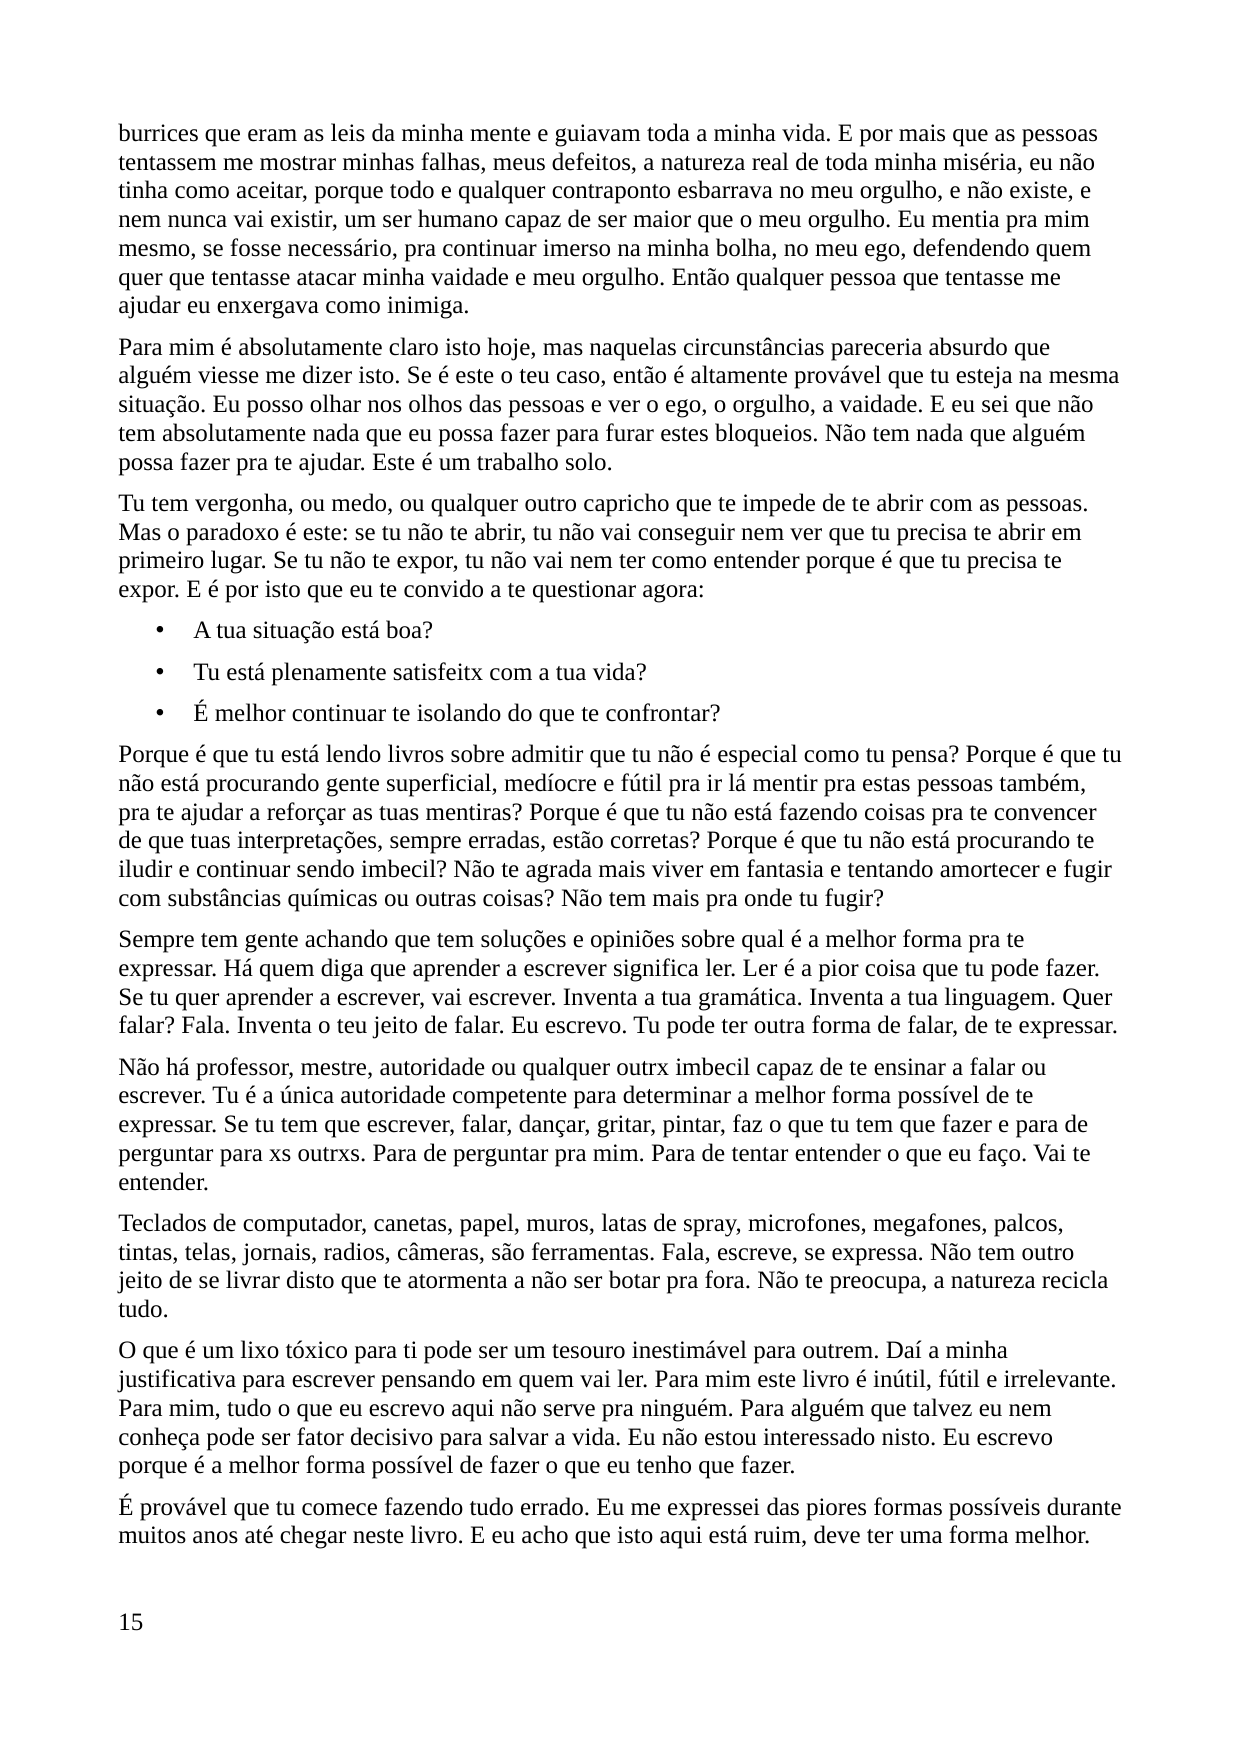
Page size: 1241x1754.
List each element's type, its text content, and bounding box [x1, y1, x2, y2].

text Não há professor, mestre, autoridade ou qualquer outrx imbecil capaz de te ensinar a falar ou escrever. Tu é a única autoridade competente para determinar a melhor forma possível de te expressar. Se tu tem que escrever, falar, dançar, gritar, pintar, faz o que tu tem que fazer e para de perguntar para xs outrxs. Para de perguntar pra mim. Para de tentar entender o que eu faço. Vai te entender. [118, 1052, 1122, 1196]
text Tu tem vergonha, ou medo, ou qualquer outro capricho que te impede de te abrir com as pessoas. Mas o paradoxo é este: se tu não te abrir, tu não vai conseguir nem ver que tu precisa te abrir em primeiro lugar. Se tu não te expor, tu não vai nem ter como entender porque é que tu precisa te expor. E é por isto que eu te convido a te questionar agora: [118, 488, 1122, 603]
text O que é um lixo tóxico para ti pode ser um tesouro inestimável para outrem. Daí a minha justificativa para escrever pensando em quem vai ler. Para mim este livro é inútil, fútil e irrelevante. Para mim, tudo o que eu escrevo aqui não serve pra ninguém. Para alguém que talvez eu nem conheça pode ser fator decisivo para salvar a vida. Eu não estou interessado nisto. Eu escrevo porque é a melhor forma possível de fazer o que eu tenho que fazer. [118, 1336, 1122, 1479]
text Sempre tem gente achando que tem soluções e opiniões sobre qual é a melhor forma pra te expressar. Há quem diga que aprender a escrever significa ler. Ler é a pior coisa que tu pode fazer. Se tu quer aprender a escrever, vai escrever. Inventa a tua gramática. Inventa a tua linguagem. Quer falar? Fala. Inventa o teu jeito de falar. Eu escrevo. Tu pode ter outra forma de falar, de te expressar. [118, 924, 1122, 1039]
text Teclados de computador, canetas, papel, muros, latas de spray, microfones, megafones, palcos, tintas, telas, jornais, radios, câmeras, são ferramentas. Fala, escreve, se expressa. Não tem outro jeito de se livrar disto que te atormenta a não ser botar pra fora. Não te preocupa, a natureza recicla tudo. [118, 1208, 1122, 1323]
text Para mim é absolutamente claro isto hoje, mas naquelas circunstâncias pareceria absurdo que alguém viesse me dizer isto. Se é este o teu caso, então é altamente provável que tu esteja na mesma situação. Eu posso olhar nos olhos das pessoas e ver o ego, o orgulho, a vaidade. E eu sei que não tem absolutamente nada que eu possa fazer para furar estes bloqueios. Não tem nada que alguém possa fazer pra te ajudar. Este é um trabalho solo. [118, 332, 1122, 476]
list É melhor continuar te isolando do que te confrontar? [156, 698, 1122, 727]
text Porque é que tu está lendo livros sobre admitir que tu não é especial como tu pensa? Porque é que tu não está procurando gente superficial, medíocre e fútil pra ir lá mentir pra estas pessoas também, pra te ajudar a reforçar as tuas mentiras? Porque é que tu não está fazendo coisas pra te convencer de que tuas interpretações, sempre erradas, estão corretas? Porque é que tu não está procurando te iludir e continuar sendo imbecil? Não te agrada mais viver em fantasia e tentando amortecer e fugir com substâncias químicas ou outras coisas? Não tem mais pra onde tu fugir? [118, 739, 1122, 912]
text burrices que eram as leis da minha mente e guiavam toda a minha vida. E por mais que as pessoas tentassem me mostrar minhas falhas, meus defeitos, a natureza real de toda minha miséria, eu não tinha como aceitar, porque todo e qualquer contraponto esbarrava no meu orgulho, e não existe, e nem nunca vai existir, um ser humano capaz de ser maior que o meu orgulho. Eu mentia pra mim mesmo, se fosse necessário, pra continuar imerso na minha bolha, no meu ego, defendendo quem quer que tentasse atacar minha vaidade e meu orgulho. Então qualquer pessoa que tentasse me ajudar eu enxergava como inimiga. [118, 118, 1122, 319]
list Tu está plenamente satisfeitx com a tua vida? [156, 657, 1122, 686]
list A tua situação está boa? [156, 616, 1122, 644]
text É provável que tu comece fazendo tudo errado. Eu me expressei das piores formas possíveis durante muitos anos até chegar neste livro. E eu acho que isto aqui está ruim, deve ter uma forma melhor. [118, 1492, 1122, 1549]
